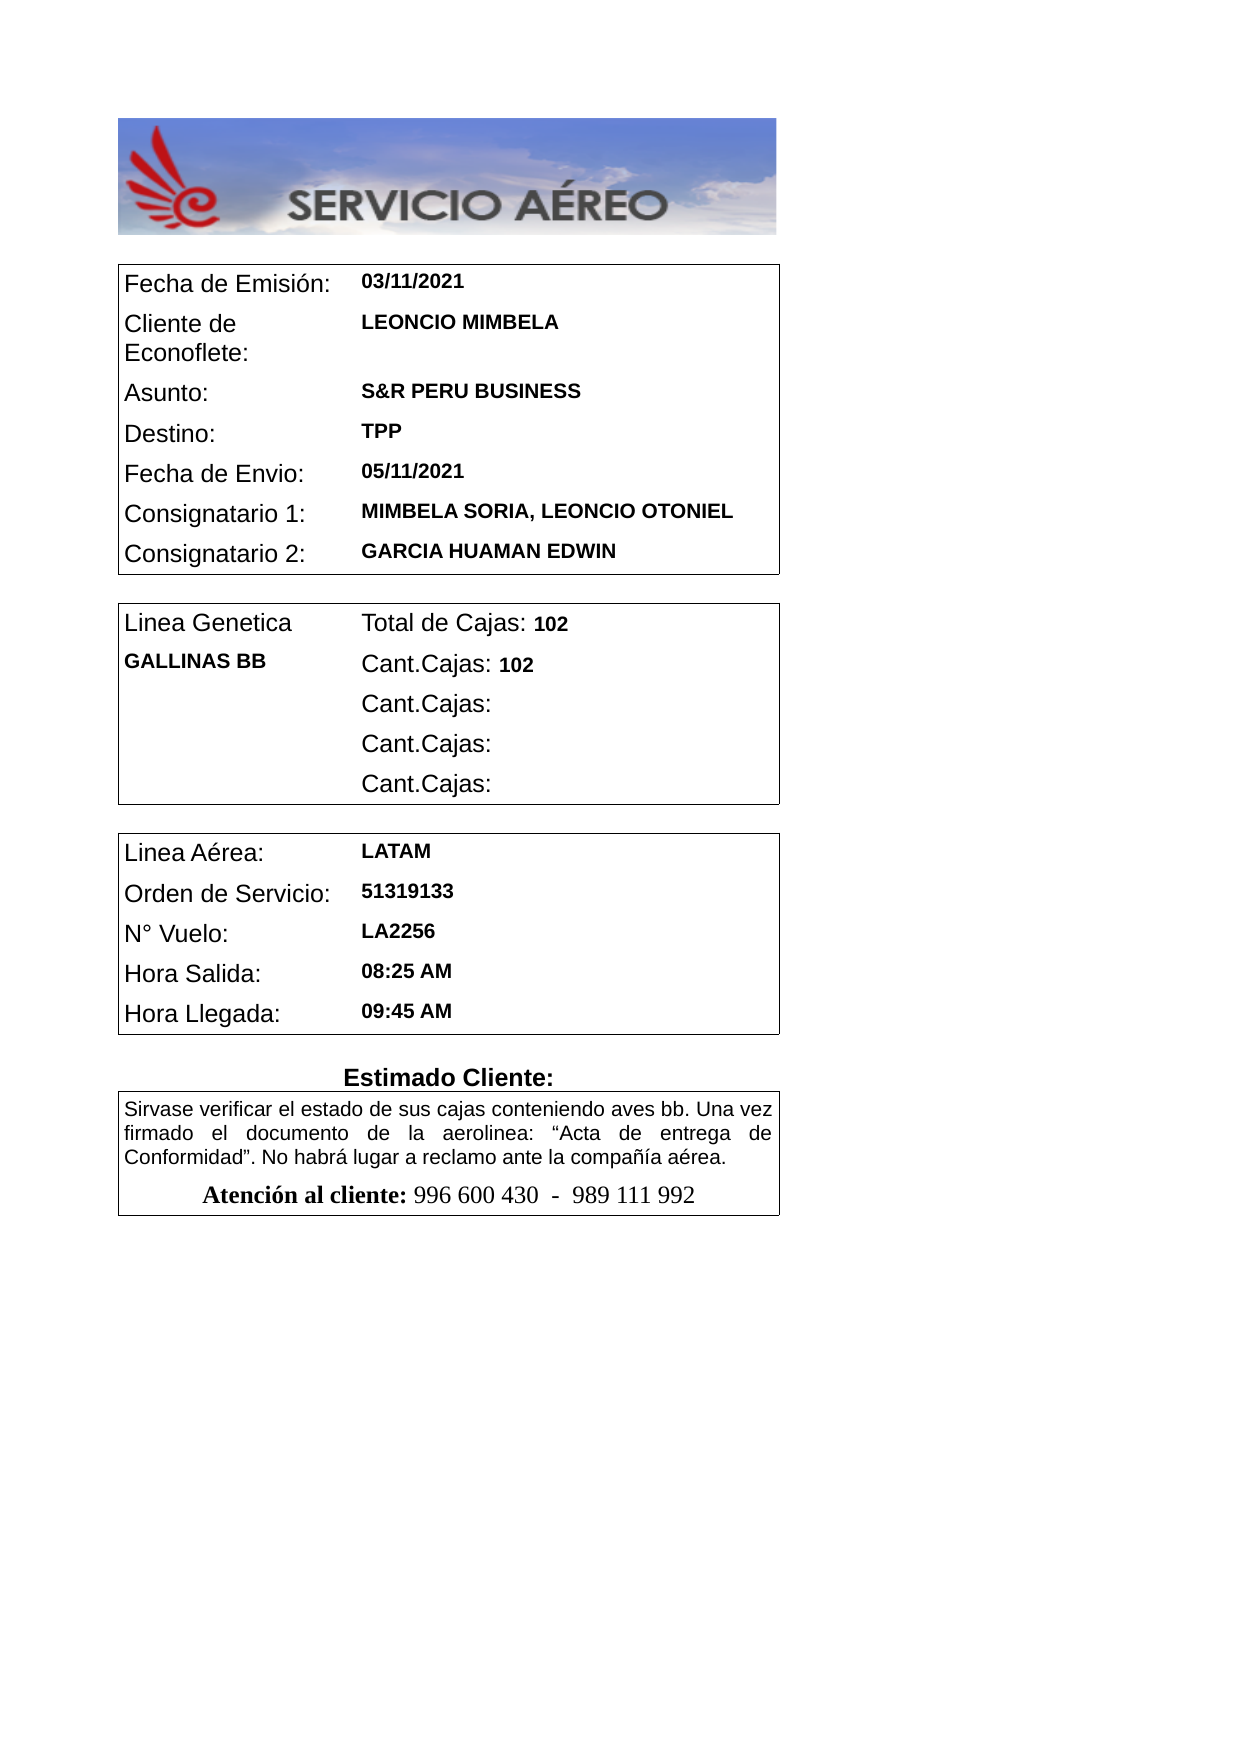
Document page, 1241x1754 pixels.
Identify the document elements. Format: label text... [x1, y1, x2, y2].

table_cell GARCIA HUAMAN EDWIN [356, 534, 779, 574]
table_cell Orden de Servicio: [119, 873, 356, 913]
table_cell 05/11/2021 [356, 453, 779, 493]
table_cell Cant.Cajas: [356, 723, 779, 763]
table_cell S&R PERU BUSINESS [356, 373, 779, 413]
table_cell Fecha de Envio: [119, 453, 356, 493]
table_cell [356, 805, 779, 833]
table_cell N° Vuelo: [119, 913, 356, 953]
table_cell LA2256 [356, 913, 779, 953]
table_cell Consignatario 1: [119, 493, 356, 533]
table_cell Asunto: [119, 373, 356, 413]
table_cell 51319133 [356, 873, 779, 913]
table_cell [119, 723, 356, 763]
table_cell Hora Llegada: [119, 994, 356, 1034]
table_cell Cliente de Econoflete: [119, 304, 356, 373]
table_header Fecha de Emisión: [119, 265, 356, 304]
table_cell [119, 683, 356, 723]
table_cell MIMBELA SORIA, LEONCIO OTONIEL [356, 493, 779, 533]
table_cell Consignatario 2: [119, 534, 356, 574]
table_cell Hora Salida: [119, 953, 356, 993]
table_cell Destino: [119, 413, 356, 453]
table_cell TPP [356, 413, 779, 453]
table_cell [356, 575, 779, 603]
table_cell [119, 764, 356, 804]
table_cell Cant.Cajas: [356, 764, 779, 804]
table_cell Sirvase verificar el estado de sus cajas conteniendo aves bb. Una vez firmado el documento de la aerolinea: “Acta de entrega de Conformidad”. No habrá lugar a reclamo ante la compañía aérea. [119, 1092, 779, 1175]
table_cell 09:45 AM [356, 994, 779, 1034]
table_cell Linea Aérea: [119, 834, 356, 873]
table_cell Cant.Cajas: 102 [356, 643, 779, 683]
picture [118, 118, 777, 235]
table_cell Estimado Cliente: [118, 1035, 779, 1091]
table_cell Total de Cajas: 102 [356, 604, 779, 643]
table_cell [118, 805, 356, 833]
table_cell 08:25 AM [356, 953, 779, 993]
table_cell Cant.Cajas: [356, 683, 779, 723]
table_cell [118, 575, 356, 603]
table_cell LEONCIO MIMBELA [356, 304, 779, 373]
table_cell Atención al cliente: 996 600 430 - 989 111 992 [119, 1175, 779, 1215]
table_cell Linea Genetica [119, 604, 356, 643]
table_cell LATAM [356, 834, 779, 873]
table_header 03/11/2021 [356, 265, 779, 304]
table_cell GALLINAS BB [119, 643, 356, 683]
